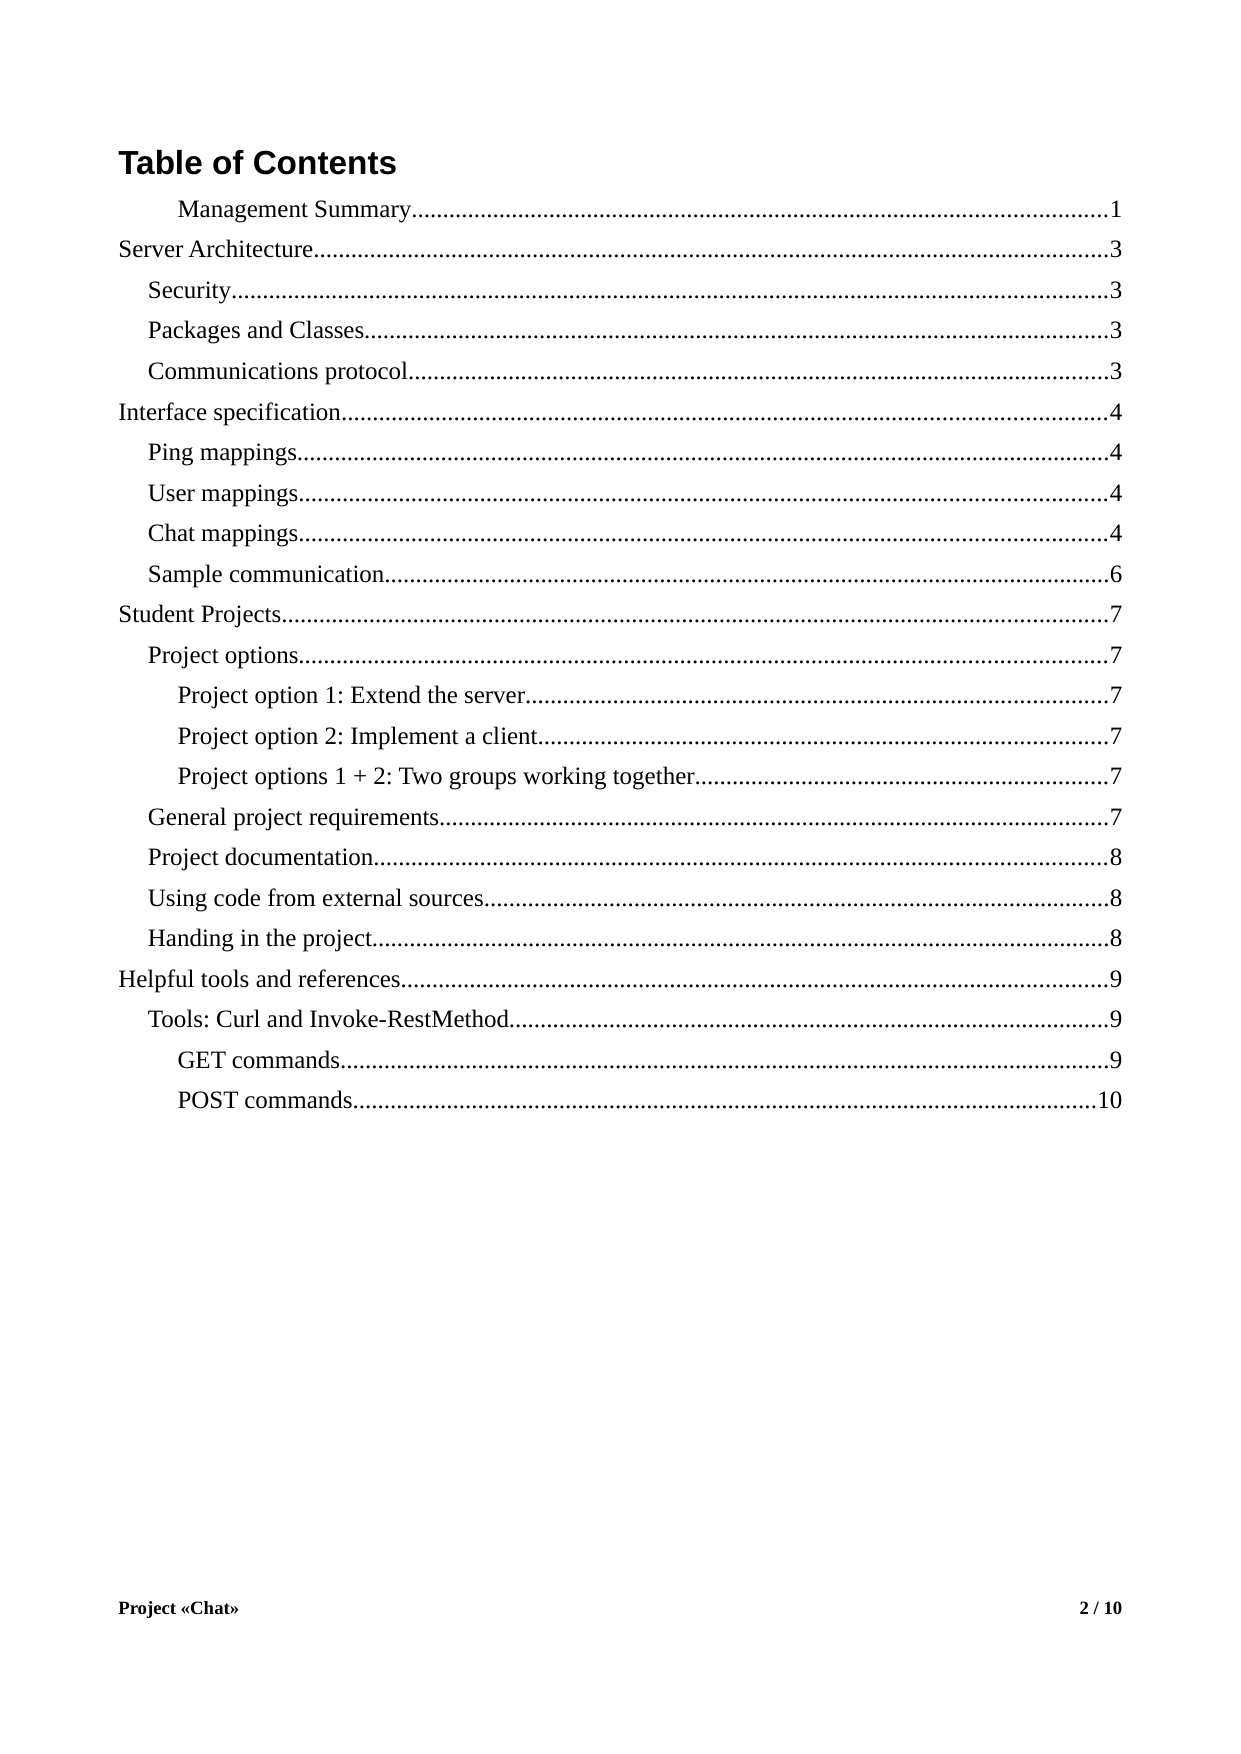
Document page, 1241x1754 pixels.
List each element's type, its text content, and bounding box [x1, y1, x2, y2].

text Security 3 [148, 275, 1122, 304]
text User mappings 4 [148, 478, 1122, 506]
text Interface specification 4 [118, 397, 1122, 425]
text Project options 7 [148, 640, 1122, 668]
text Project documentation 8 [148, 842, 1122, 871]
text Sample communication 6 [148, 559, 1122, 587]
text Ping mappings 4 [148, 437, 1122, 466]
text Server Architecture 3 [118, 234, 1122, 263]
text GET commands 9 [177, 1045, 1122, 1074]
text Chat mappings 4 [148, 518, 1122, 547]
subtitle Table of Contents [118, 143, 1122, 182]
text Helpful tools and references 9 [118, 964, 1122, 993]
text Management Summary 1 [177, 194, 1122, 223]
text Project options 1 + 2: Two groups working together 7 [177, 761, 1122, 790]
text Communications protocol 3 [148, 356, 1122, 385]
text Project option 2: Implement a client 7 [177, 721, 1122, 749]
text Student Projects 7 [118, 599, 1122, 628]
text POST commands 10 [177, 1086, 1122, 1114]
text Using code from external sources 8 [148, 883, 1122, 912]
text General project requirements 7 [148, 802, 1122, 831]
text Handing in the project 8 [148, 923, 1122, 952]
text Project option 1: Extend the server 7 [177, 680, 1122, 709]
text Packages and Classes 3 [148, 316, 1122, 344]
text Tools: Curl and Invoke-RestMethod 9 [148, 1004, 1122, 1033]
